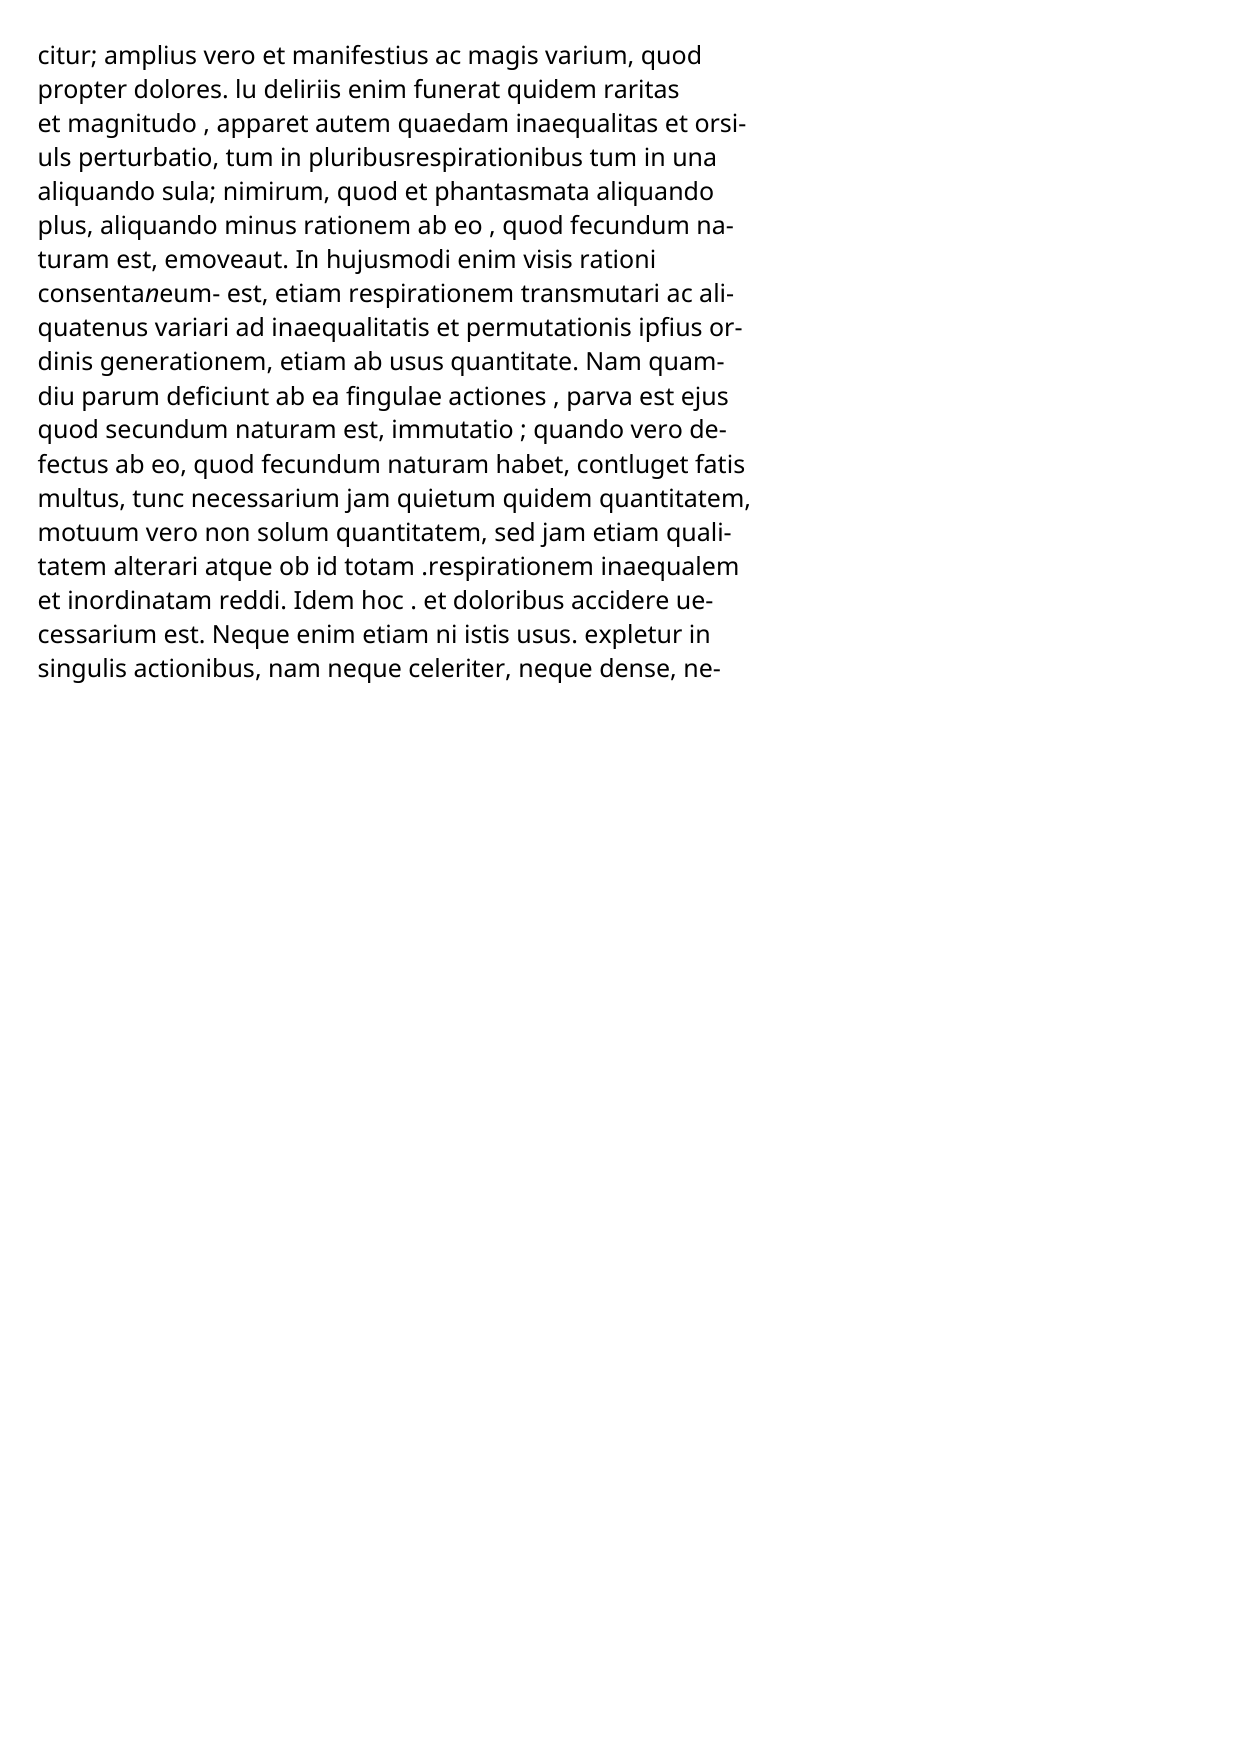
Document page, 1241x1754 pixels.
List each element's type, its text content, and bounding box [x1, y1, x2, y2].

text citur; amplius vero et manifestius ac magis varium, quod propter dolores. lu deliriis enim funerat quidem raritas et magnitudo , apparet autem quaedam inaequalitas et orsi- uls perturbatio, tum in pluribusrespirationibus tum in una aliquando sula; nimirum, quod et phantasmata aliquando plus, aliquando minus rationem ab eo , quod fecundum na- turam est, emoveaut. In hujusmodi enim visis rationi consentaneum- est, etiam respirationem transmutari ac ali- quatenus variari ad inaequalitatis et permutationis ipfius or- dinis generationem, etiam ab usus quantitate. Nam quam- diu parum deficiunt ab ea fingulae actiones , parva est ejus quod secundum naturam est, immutatio ; quando vero de- fectus ab eo, quod fecundum naturam habet, contluget fatis multus, tunc necessarium jam quietum quidem quantitatem, motuum vero non solum quantitatem, sed jam etiam quali- tatem alterari atque ob id totam .respirationem inaequalem et inordinatam reddi. Idem hoc . et doloribus accidere ue- cessarium est. Neque enim etiam ni istis usus. expletur in singulis actionibus, nam neque celeriter, neque dense, ne- [37, 37, 1203, 685]
